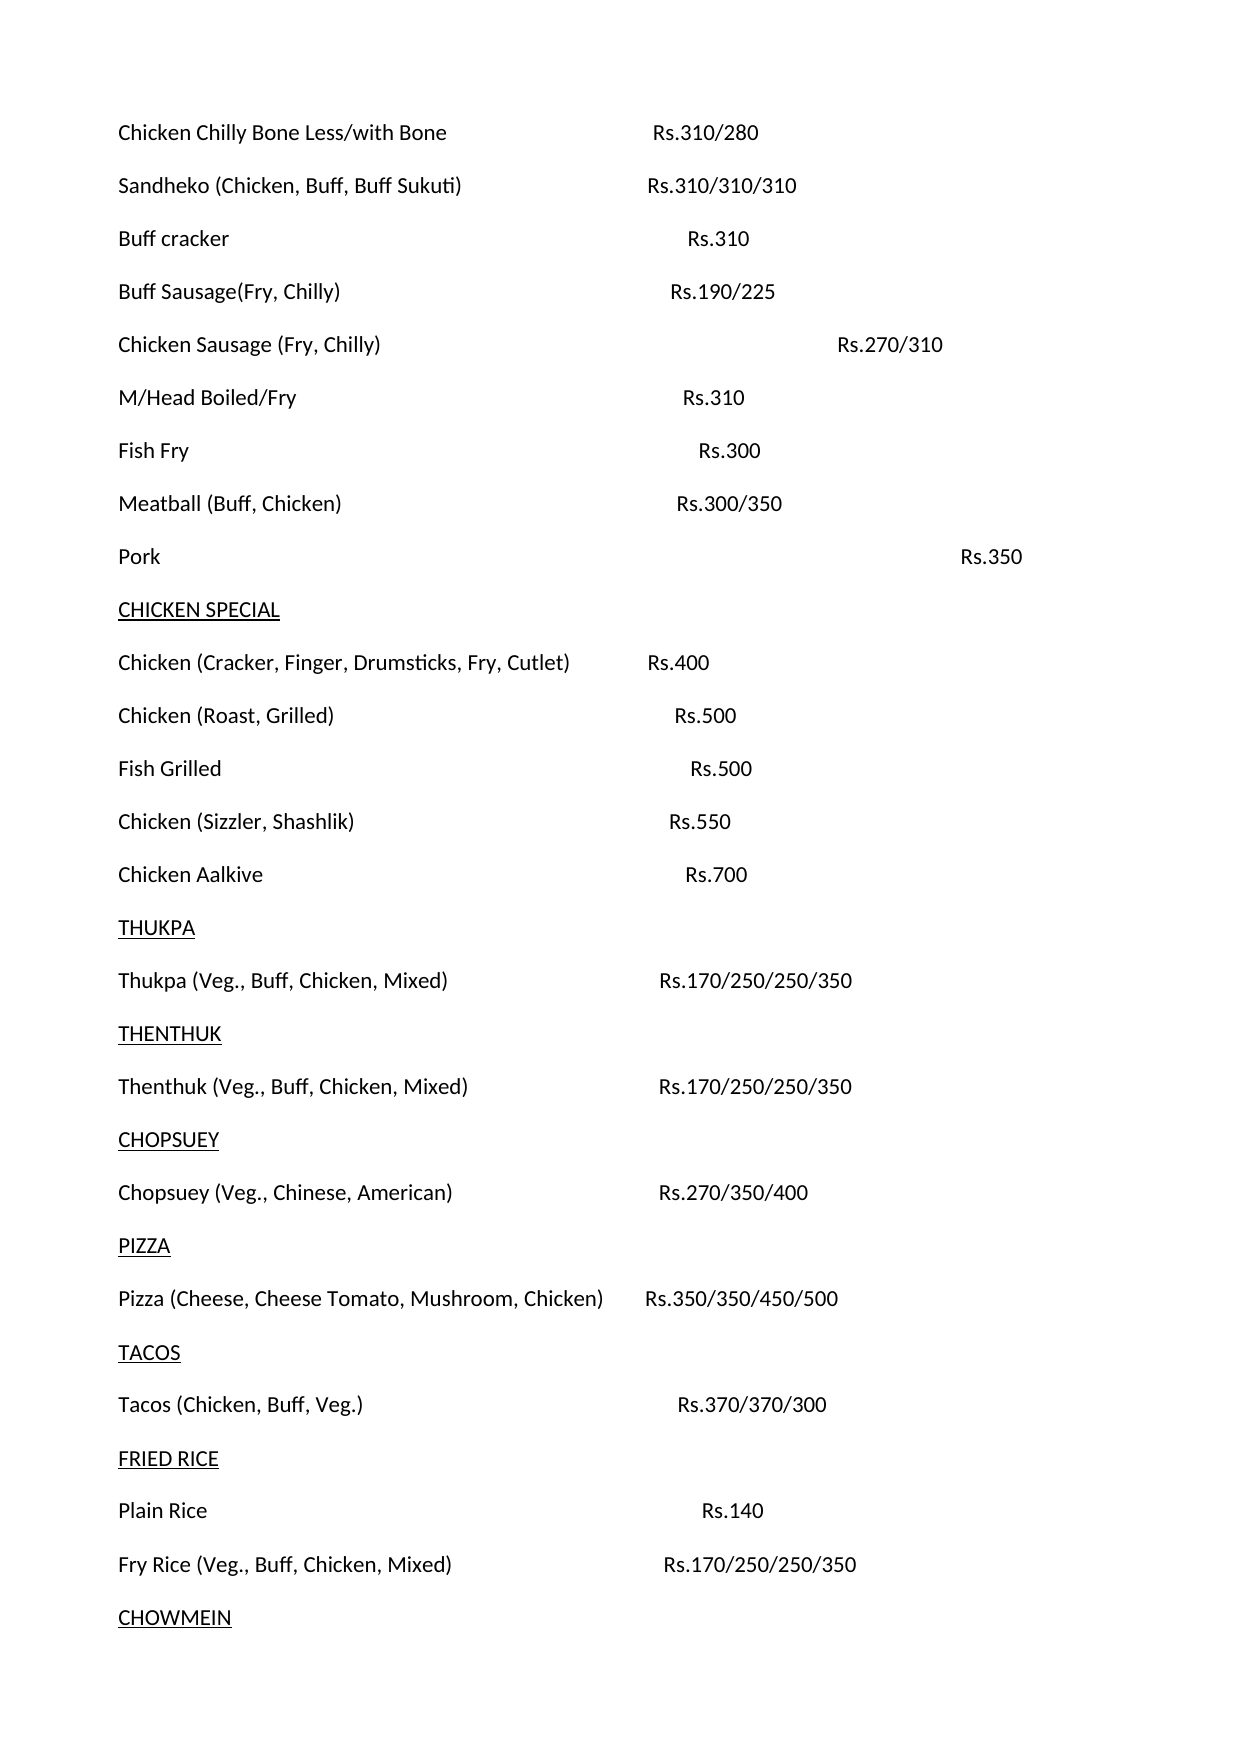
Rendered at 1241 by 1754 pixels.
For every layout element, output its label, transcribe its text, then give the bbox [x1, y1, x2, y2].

text Chicken (Roast, Grilled) Rs.500 [118, 701, 1122, 729]
text Chicken (Cracker, Finger, Drumsticks, Fry, Cutlet) Rs.400 [118, 648, 1122, 676]
text CHICKEN SPECIAL [118, 595, 1122, 623]
text Fish Grilled Rs.500 [118, 754, 1122, 782]
text Chicken (Sizzler, Shashlik) Rs.550 [118, 807, 1122, 835]
text Fry Rice (Veg., Buff, Chicken, Mixed) Rs.170/250/250/350 [118, 1550, 1122, 1578]
text CHOWMEIN [118, 1603, 1122, 1631]
text FRIED RICE [118, 1444, 1122, 1472]
text Meatball (Buff, Chicken) Rs.300/350 [118, 489, 1122, 517]
text Chicken Chilly Bone Less/with Bone Rs.310/280 [118, 118, 1122, 146]
text M/Head Boiled/Fry Rs.310 [118, 383, 1122, 411]
text Pizza (Cheese, Cheese Tomato, Mushroom, Chicken) Rs.350/350/450/500 [118, 1284, 1122, 1313]
text CHOPSUEY [118, 1126, 1122, 1153]
text Buff Sausage(Fry, Chilly) Rs.190/225 [118, 277, 1122, 305]
text THUKPA [118, 913, 1122, 941]
text Sandheko (Chicken, Buff, Buff Sukuti) Rs.310/310/310 [118, 171, 1122, 199]
text Pork Rs.350 [118, 542, 1122, 570]
text THENTHUK [118, 1019, 1122, 1047]
text Fish Fry Rs.300 [118, 436, 1122, 464]
text Chicken Sausage (Fry, Chilly) Rs.270/310 [118, 330, 1122, 358]
text PIZZA [118, 1232, 1122, 1259]
text Chopsuey (Veg., Chinese, American) Rs.270/350/400 [118, 1178, 1122, 1207]
text Chicken Aalkive Rs.700 [118, 860, 1122, 888]
text TACOS [118, 1338, 1122, 1366]
text Tacos (Chicken, Buff, Veg.) Rs.370/370/300 [118, 1391, 1122, 1419]
text Thenthuk (Veg., Buff, Chicken, Mixed) Rs.170/250/250/350 [118, 1072, 1122, 1101]
text Plain Rice Rs.140 [118, 1497, 1122, 1525]
text Buff cracker Rs.310 [118, 224, 1122, 252]
text Thukpa (Veg., Buff, Chicken, Mixed) Rs.170/250/250/350 [118, 966, 1122, 994]
